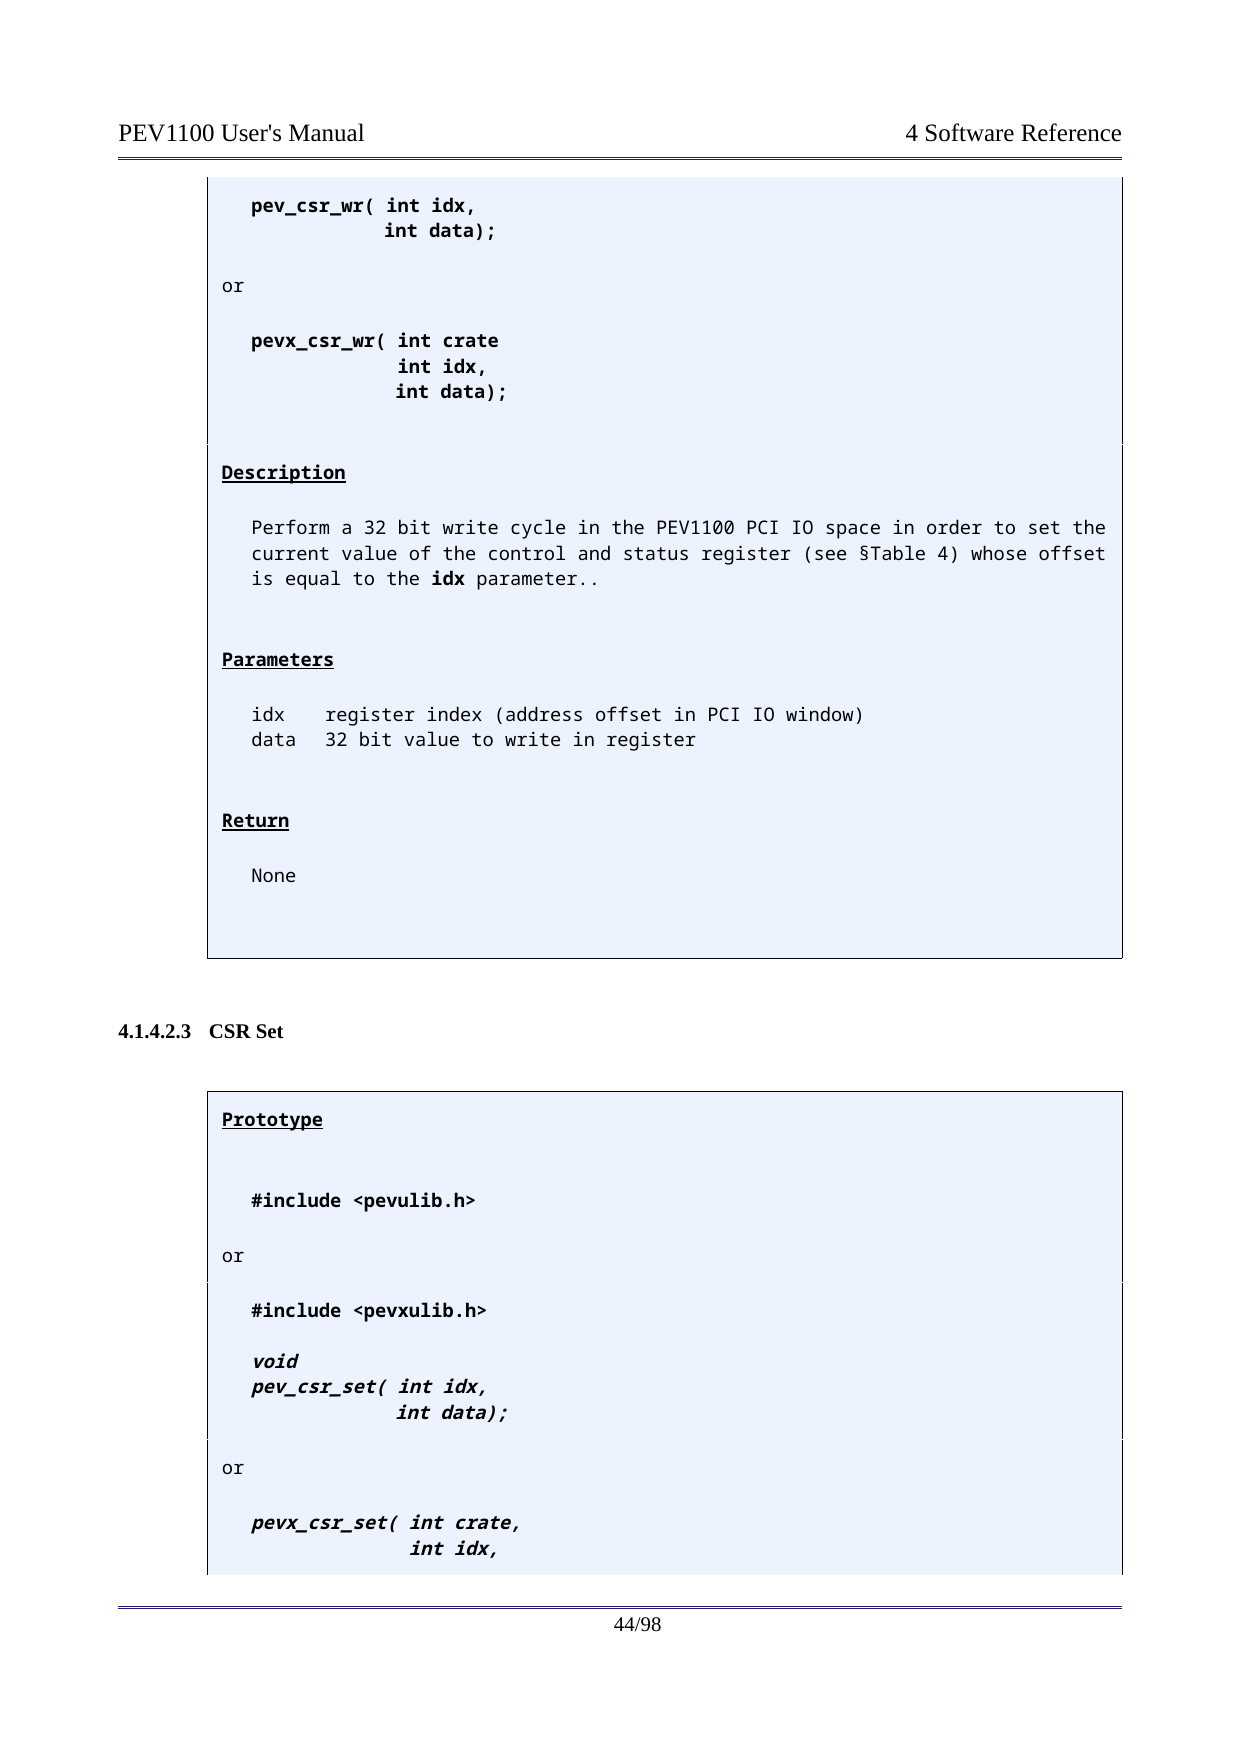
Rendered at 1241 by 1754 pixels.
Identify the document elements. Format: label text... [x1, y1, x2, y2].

text #include <pevxulib.h> [208, 1282, 1122, 1323]
subtitle Return [208, 793, 1122, 848]
text int data); [208, 217, 1122, 258]
text int idx, [208, 1535, 1122, 1575]
subtitle Description [208, 444, 1122, 500]
subtitle Parameters [208, 631, 1122, 686]
text Perform a 32 bit write cycle in the PEV1100 PCI IO space in order to set the current value of the control and status register (see §Table 4) whose offset is equal to the idx parameter.. [208, 500, 1122, 591]
subtitle or [208, 258, 1122, 313]
subtitle or [208, 1439, 1122, 1495]
text Prototype [208, 1092, 1122, 1117]
text pevx_csr_wr( int crate [208, 313, 1122, 353]
text data 32 bit value to write in register [208, 727, 1122, 752]
subtitle CSR Set [118, 1019, 1122, 1043]
text None [208, 848, 1122, 903]
text int data); [208, 1399, 1122, 1439]
text idx register index (address offset in PCI IO window) [208, 686, 1122, 727]
text void [208, 1348, 1122, 1374]
text pev_csr_set( int idx, [208, 1374, 1122, 1399]
subtitle or [208, 1227, 1122, 1282]
text #include <pevulib.h> [208, 1172, 1122, 1227]
text pev_csr_wr( int idx, [208, 177, 1122, 217]
text int idx, [208, 353, 1122, 379]
text int data); [208, 379, 1122, 404]
text pevx_csr_set( int crate, [208, 1495, 1122, 1535]
